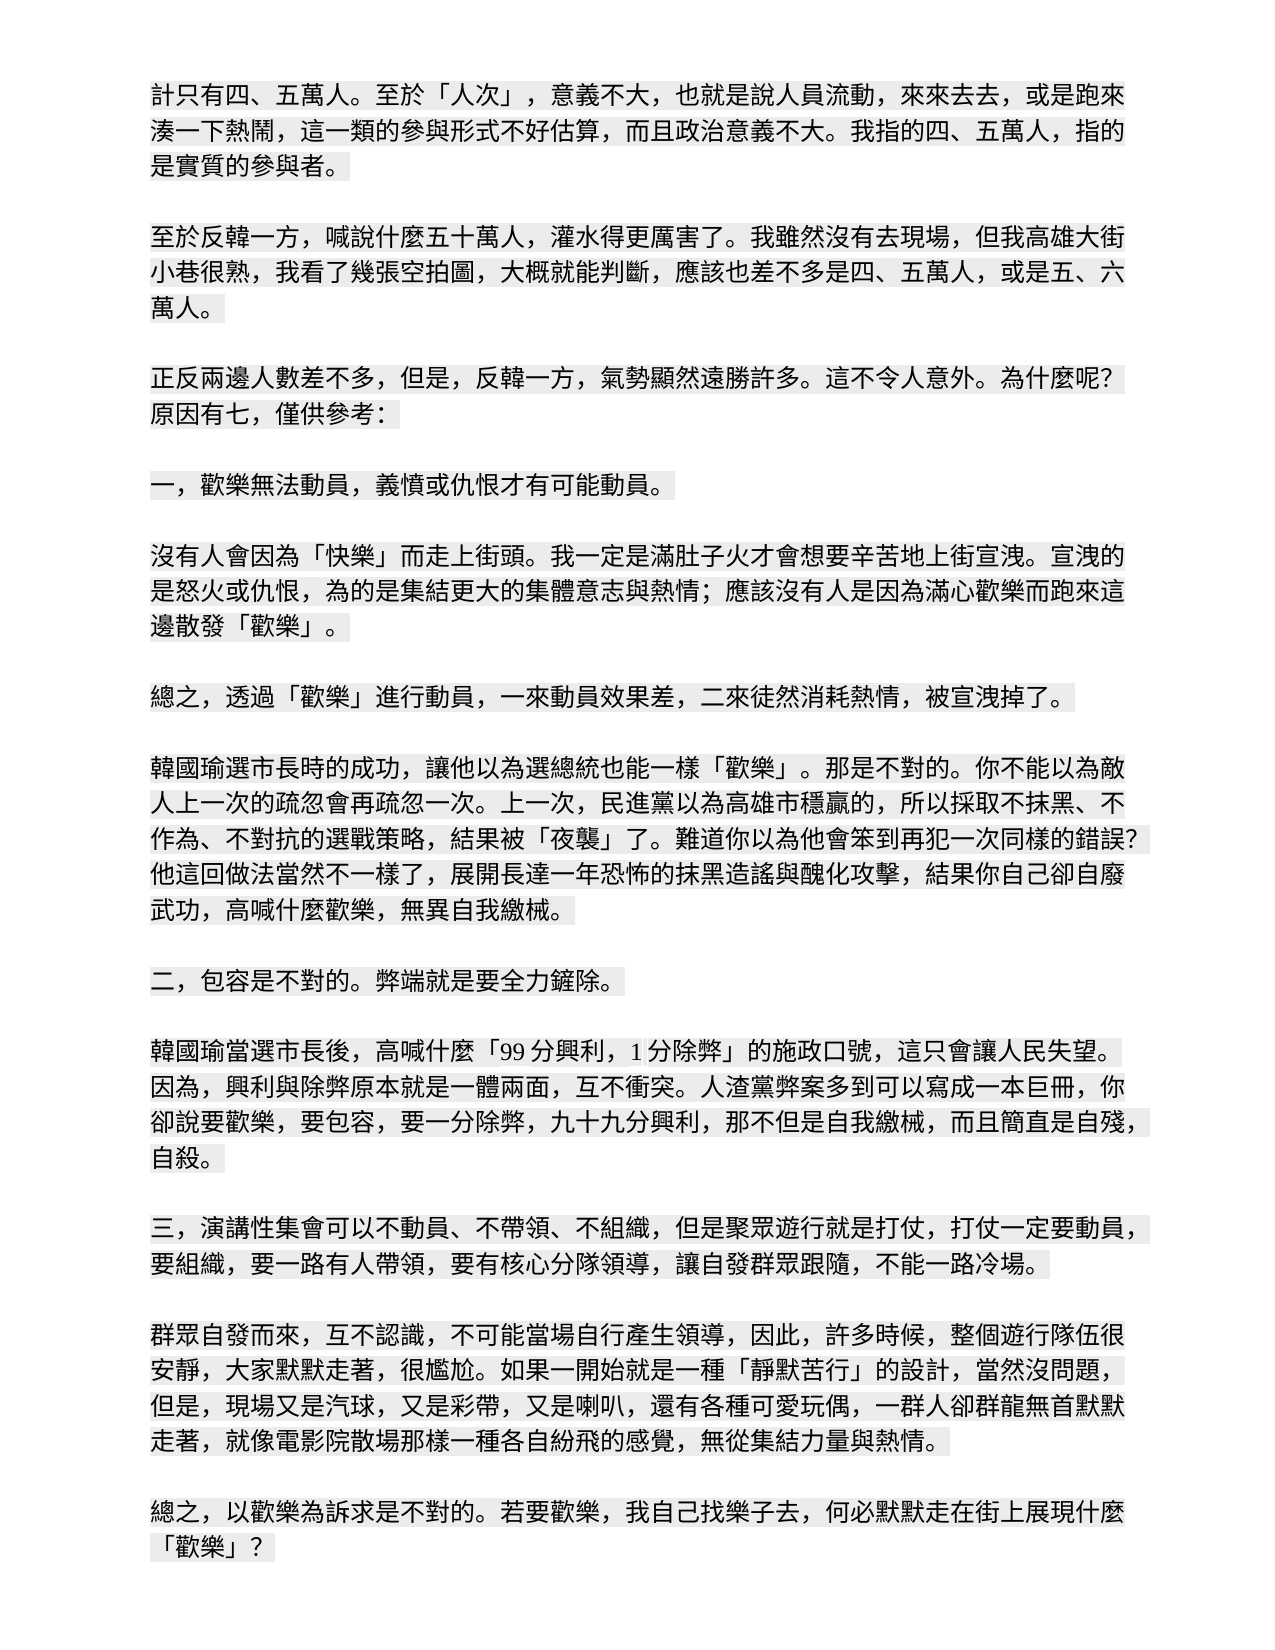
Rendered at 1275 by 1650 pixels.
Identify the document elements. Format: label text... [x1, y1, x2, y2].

text 卡韓政變 (209)：給韓營的七點想法 陳真 2019. 12. 21. 今天去參加挺韓遊行。走幾步就剛好遇到邱毅，好多人圍著他喊加油。我們一家三口走完全程，然後又走回頭騎車。整個行程很短，來回一趟，不過大約七、八公里。本來想去反韓的那一邊探個虛實，但考慮小孩腳力有限而作罷。 聽朋友寫信來說，電視上說挺韓有35萬人，反韓50萬。其實兩邊都在吹牛。我並沒有特別去估算人數，但以我幾十年的街頭經驗，只要去現場稍微「聞」一下空氣中的感覺，就能知道大約有多少人以及整體氣勢如何。 我不喜歡預測或亂估算，因此，各位看看便罷，不用掛在心上，以免影響民心士氣。我估計只有四、五萬人。至於「人次」，意義不大，也就是說人員流動，來來去去，或是跑來湊一下熱鬧，這一類的參與形式不好估算，而且政治意義不大。我指的四、五萬人，指的是實質的參與者。 至於反韓一方，喊說什麼五十萬人，灌水得更厲害了。我雖然沒有去現場，但我高雄大街小巷很熟，我看了幾張空拍圖，大概就能判斷，應該也差不多是四、五萬人，或是五、六萬人。 正反兩邊人數差不多，但是，反韓一方，氣勢顯然遠勝許多。這不令人意外。為什麼呢？原因有七，僅供參考： 一，歡樂無法動員，義憤或仇恨才有可能動員。 沒有人會因為「快樂」而走上街頭。我一定是滿肚子火才會想要辛苦地上街宣洩。宣洩的是怒火或仇恨，為的是集結更大的集體意志與熱情；應該沒有人是因為滿心歡樂而跑來這邊散發「歡樂」。 總之，透過「歡樂」進行動員，一來動員效果差，二來徒然消耗熱情，被宣洩掉了。 韓國瑜選市長時的成功，讓他以為選總統也能一樣「歡樂」。那是不對的。你不能以為敵人上一次的疏忽會再疏忽一次。上一次，民進黨以為高雄市穩贏的，所以採取不抹黑、不作為、不對抗的選戰策略，結果被「夜襲」了。難道你以為他會笨到再犯一次同樣的錯誤？他這回做法當然不一樣了，展開長達一年恐怖的抹黑造謠與醜化攻擊，結果你自己卻自廢武功，高喊什麼歡樂，無異自我繳械。 二，包容是不對的。弊端就是要全力鏟除。 韓國瑜當選市長後，高喊什麼「99分興利，1分除弊」的施政口號，這只會讓人民失望。因為，興利與除弊原本就是一體兩面，互不衝突。人渣黨弊案多到可以寫成一本巨冊，你卻說要歡樂，要包容，要一分除弊，九十九分興利，那不但是自我繳械，而且簡直是自殘，自殺。 三，演講性集會可以不動員、不帶領、不組織，但是聚眾遊行就是打仗，打仗一定要動員，要組織，要一路有人帶領，要有核心分隊領導，讓自發群眾跟隨，不能一路冷場。 群眾自發而來，互不認識，不可能當場自行產生領導，因此，許多時候，整個遊行隊伍很安靜，大家默默走著，很尷尬。如果一開始就是一種「靜默苦行」的設計，當然沒問題，但是，現場又是汽球，又是彩帶，又是喇叭，還有各種可愛玩偶，一群人卻群龍無首默默走著，就像電影院散場那樣一種各自紛飛的感覺，無從集結力量與熱情。 總之，以歡樂為訴求是不對的。若要歡樂，我自己找樂子去，何必默默走在街上展現什麼「歡樂」？ 至於一直高喊什麼「中華民國萬歲」，更是沒有意義。人們只希望自己和下一代可以好好長大好好生活，只希望貪官污吏別再肆虐台灣不是嗎？幾個人會在概念上去關心什麼中華民國是不是萬歲萬萬歲？ 那一類相當原始的政治動員術語，民進黨早已拋棄多年。你有見過民進黨這十幾年來還高喊什麼「台灣共和國」嗎？當然沒有。這些人渣很壞，但他們一點都不笨，在政治鬥爭上非常靈活。 相反地，國民黨過去這半個多世紀，始終活在雲端，幾乎沒有這方面的鬥爭經驗，非常外行。如果不懂，就應該請教比較懂的人。我真沒見過有人舉辦政治性遊行是這麼「隨興」、這麼「散漫」的。今天就算是葬儀隊出殯，也一定會有一套設計，絕不會讓大家「自發自動」。 四，主帥缺席，打擊士氣。 韓國瑜臨時因為維安考量而缺席，沒有參與遊行，而僅僅在終點處上台發表簡短談話。這樣一種臨時變更也不對。事實上，這場遊行，最大的動員力量就是韓國瑜，人們期待他的當選可以改變現狀之困境。原本要跟他一起上街，結果走到最後，99.9%的參與者應該完全沒有機會看到韓國瑜或聽到他講話 (終點現場舞台非常小，在公園一角，近距離只夠容納數百人能看見舞台)，加上一路人無人領導，感覺一定相當受挫。遊行是為了累積能量，而非消耗能量與士氣。 五，民心可貴，但無礙於學習鬥爭技術。技術是可學習的。特別是敵人的長處，更應虛心領教，不要連這點「技不如人」的自知之明都沒有 。 罷韓一方我雖然沒有親臨現場，但看了幾分鐘視頻，馬上就能看出對方幕前幕後準備工夫之充份以及相關遊行技術之高度嫻熟。不管是在情緒動員上，凝聚群眾「仇恨」非常成功，精準聚焦在韓國瑜這個萬惡不赦的「草包惡棍」身上，渲染力很強，視覺效果更是驚人，包括萬人共舉之超大型布條，訴求主題明確，大型舞台與雷射燈光等等等，就各方面來打分數，差不多都可以打九十分。 六，一人打全部，全部打一人。 看得出來，人渣黨這回是拼了命全黨內外總動員在打這場政權保衛戰，但是韓國瑜卻一人打全部，全部的黨打他一人，連自己的黨都不時扯後腿，不但毫無團結跡象，而且國民黨的權貴本質跟韓之政治性格具有根本上的矛盾。比方說吳敦義之經常故意失言就是一例。他那麼精明，精得跟什麼一樣，無時無刻幫自己打算盤，哪會失言？他根本就不會希望韓國瑜當選。 也就是說，韓之勝負與否以及種種選戰缺失，實屬非戰之罪，畢竟一個人要打全部談何容易？特別是技術上，他總不可能一個人打點一切；他不像人渣黨那樣具有像軍隊般的龐大選戰組織、豐富經驗與邱義仁那樣一種政治鬥爭人才以及取之不盡的國庫資源供他揮霍。 七，決心。 台灣某個可預見的將來，究竟是福是禍，三星期後就能揭曉。常有人問我勝負，我通常都說不知道。但我其實心裏當然還是有一些推測。我的推測是略微悲觀的。所謂「略微」是說，所謂「得民心者得天下」，韓很明顯比較得民心，但選舉勝負不是比民心而是比選票。民心還是得依靠相當的鬥爭技術與「情緒動員」才能轉化為選票。 除非你贏對方很多很多，多到讓「技術」與「情緒動員」或行政干擾與舞弊等等都無法改變結果，否則，明明可以贏的局都很可能輸。「目前」看來，輸贏應在數十萬票之間。 我對反韓一方的準備之充份感到有點意外，這可以看出人渣黨無論如何想獲勝的驚人決心。韓國瑜這一邊呢？到底想不想贏？想的話，就應該認清對方這個基本事實。 電影「教父」第二集裏頭，教父在某個國家目擊政變，一些反對派人士在街頭被捕，不惜當場引爆炸彈，與對方同歸於盡。教父說，光憑這個決心，他相信反對派會贏。一隻跑很快的豹，有可能追不上一隻兔子，因為，豹只是為了牠的下一餐，而兔子卻是為了一條命而飛奔。 人渣黨不是一個黨，而是一個強烈奉行分贓政治的黑幫，只要搶得天下，遍地都是黃金，遍地都是女人，大家論功行賞，連法院都能成為一種戰利品，何況金山銀山，隨你吃，任你嚐。誘惑之大，無與倫比；決心之甚，足可想像。 韓國瑜這一邊，卻感覺很「豁達」。但是，比賽或打仗或考試都一樣，要嘛真豁達，跳脫勝負之外，要不就是要有強烈獲勝的決心。 這問題用來問每個挺韓者也是一樣重要：你到底有多少決心想要讓韓國瑜獲勝？你的決心，恐怕才是最後的勝負關鍵。 我敢問別人有無決心，當然是因為我自己的決心是夠的，無愧於人的；各位光看我公私百忙之中心力交瘁之餘，硬是利用各種零碎空檔以及硬擠出所剩無幾的睡眠時間，短短八個月之內，寫出了兩百多篇數百萬言，應該就能相信。 因此，我也斗膽想請大家，拜託盡一切可能，用盡你的最後一分力氣，幫韓國瑜獲勝，因為這場勝負很可能是台灣的一個禍福關鍵。 我們台灣人的死活，別說對於全世界的人來說無足輕重，就算對於對岸的同胞來說，恐怕也是一樣輕如鴻毛。但是你要知道，我們的死活，就是我們的死活，就是我們和下一代的全部；我們的悲歡，就是我們的悲歡，就是我們彼此之間心與心之所繫。你可以對生活中某些大小事不抱決心，但你總不能對「生活」對「生命」的悲歡禍福不抱決心。 每當家人生了比較嚴重的病或住院，我都抱著一種不惜拋棄一切、幾乎是必死的決心在照顧；我甚至可以一個月不上床睡覺，光以身體靠著牆壁，在病床與牆璧之間尋找站立空間稍事休息，24小時照顧，直到家人痊癒。我說的是這樣一種決心。 [150, 75, 1125, 1562]
